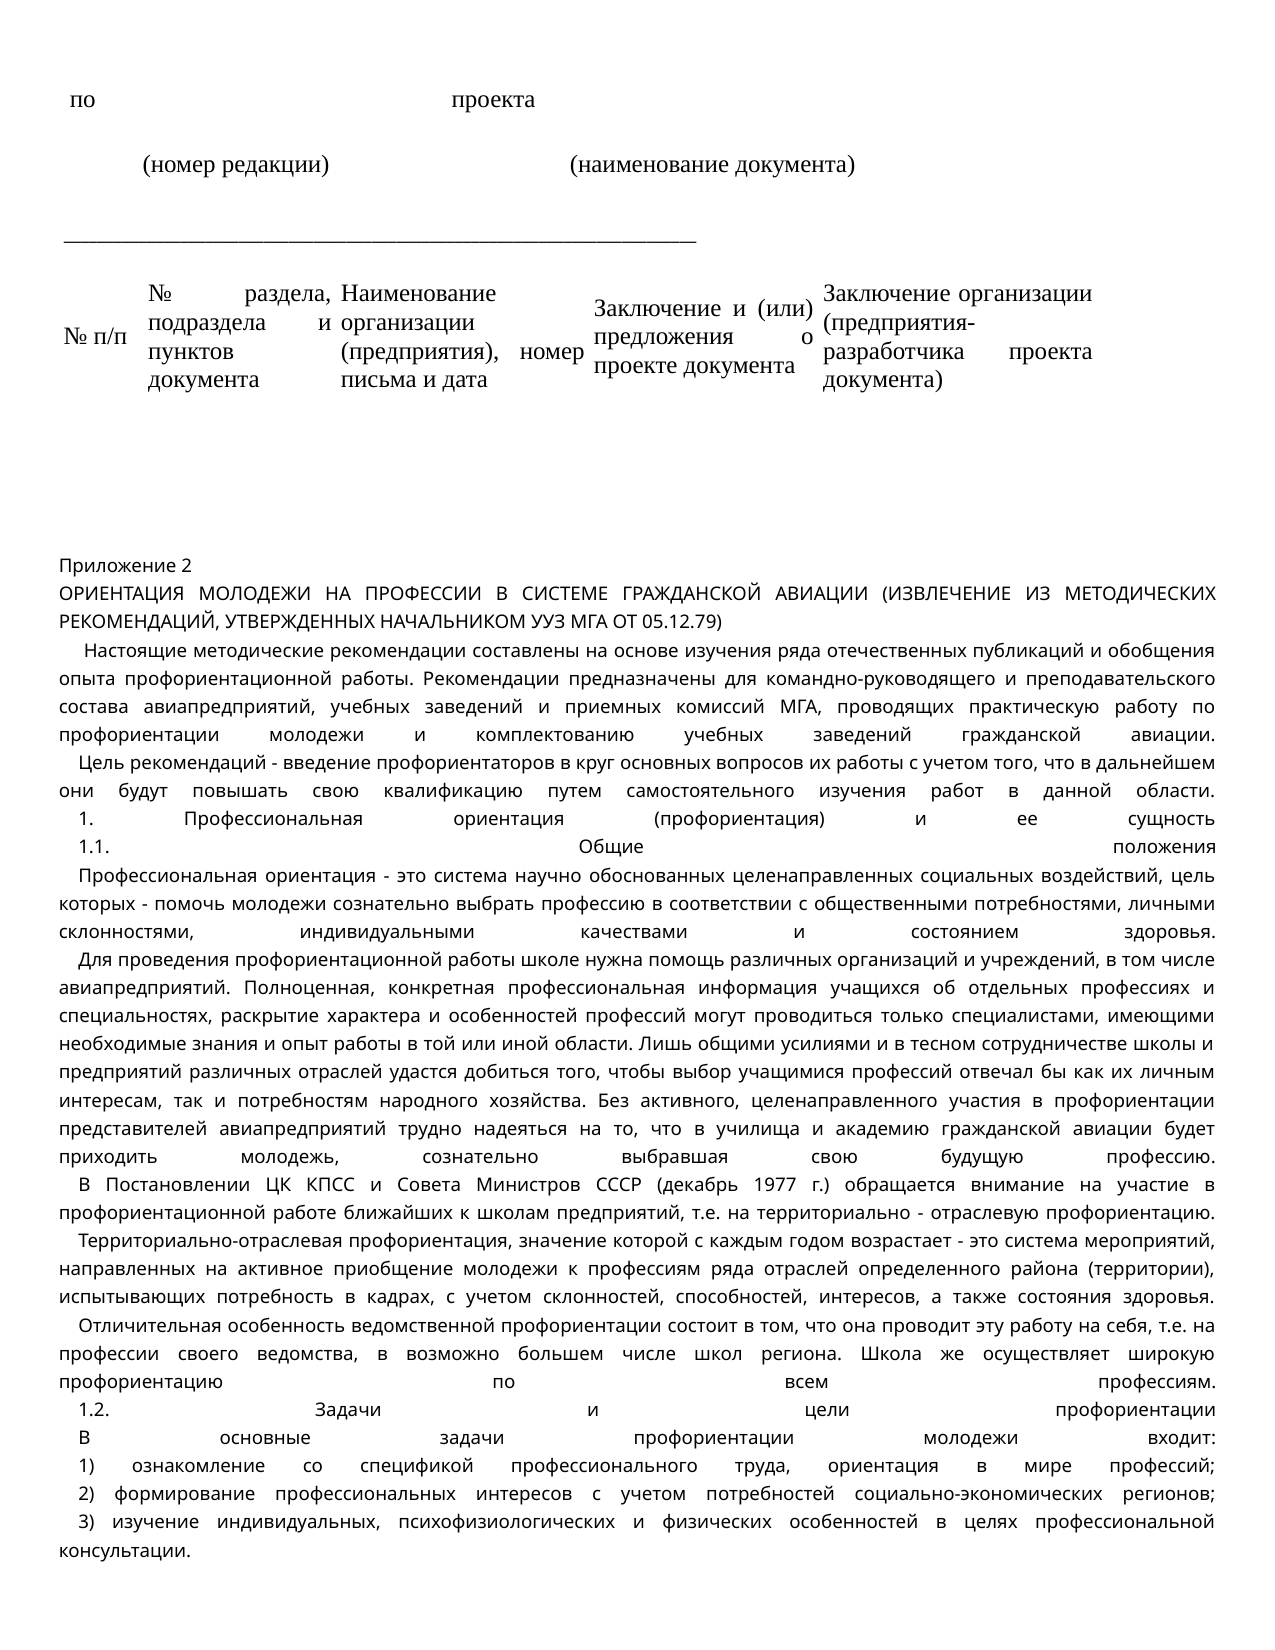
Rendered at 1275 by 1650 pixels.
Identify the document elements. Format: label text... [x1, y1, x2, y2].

text Настоящие методические рекомендации составлены на основе изучения ряда отечественных публикаций и обобщения опыта профориентационной работы. Рекомендации предназначены для командно-руководящего и преподавательского состава авиапредприятий, учебных заведений и приемных комиссий МГА, проводящих практическую работу по профориентации молодежи и комплектованию учебных заведений гражданской авиации. Цель рекомендаций - введение профориентаторов в круг основных вопросов их работы с учетом того, что в дальнейшем они будут повышать свою квалификацию путем самостоятельного изучения работ в данной области. 1. Профессиональная ориентация (профориентация) и ее сущность 1.1. Общие положения Профессиональная ориентация - это система научно обоснованных целенаправленных социальных воздействий, цель которых - помочь молодежи сознательно выбрать профессию в соответствии с общественными потребностями, личными склонностями, индивидуальными качествами и состоянием здоровья. Для проведения профориентационной работы школе нужна помощь различных организаций и учреждений, в том числе авиапредприятий. Полноценная, конкретная профессиональная информация учащихся об отдельных профессиях и специальностях, раскрытие характера и особенностей профессий могут проводиться только специалистами, имеющими необходимые знания и опыт работы в той или иной области. Лишь общими усилиями и в тесном сотрудничестве школы и предприятий различных отраслей удастся добиться того, чтобы выбор учащимися профессий отвечал бы как их личным интересам, так и потребностям народного хозяйства. Без активного, целенаправленного участия в профориентации представителей авиапредприятий трудно надеяться на то, что в училища и академию гражданской авиации будет приходить молодежь, сознательно выбравшая свою будущую профессию. В Постановлении ЦК КПСС и Совета Министров СССР (декабрь 1977 г.) обращается внимание на участие в профориентационной работе ближайших к школам предприятий, т.е. на территориально - отраслевую профориентацию. Территориально-отраслевая профориентация, значение которой с каждым годом возрастает - это система мероприятий, направленных на активное приобщение молодежи к профессиям ряда отраслей определенного района (территории), испытывающих потребность в кадрах, с учетом склонностей, способностей, интересов, а также состояния здоровья. Отличительная особенность ведомственной профориентации состоит в том, что она проводит эту работу на себя, т.е. на профессии своего ведомства, в возможно большем числе школ региона. Школа же осуществляет широкую профориентацию по всем профессиям. 1.2. Задачи и цели профориентации В основные задачи профориентации молодежи входит: 1) ознакомление со спецификой профессионального труда, ориентация в мире профессий; 2) формирование профессиональных интересов с учетом потребностей социально-экономических регионов; 3) изучение индивидуальных, психофизиологических и физических особенностей в целях профессиональной консультации. [58, 634, 1216, 1591]
table_cell [143, 398, 336, 436]
table_header Заключение организации (предприятия- разработчика проекта документа) [818, 274, 1097, 398]
table_header Заключение и (или) предложения о проекте документа [589, 274, 818, 398]
table_cell [818, 398, 1097, 436]
table_cell [589, 398, 818, 436]
table_header по [59, 59, 131, 139]
table_header № раздела, подраздела и пунктов документа [143, 274, 336, 398]
table_header Наименование организации (предприятия), номер письма и дата [336, 274, 589, 398]
table_header [559, 59, 949, 139]
table_cell (номер редакции) [131, 139, 440, 189]
text Приложение 2 [58, 549, 1216, 577]
table_cell [440, 139, 558, 189]
table_cell [59, 398, 143, 436]
text ____________________________________________________________________________ [58, 189, 1216, 274]
table_header [131, 59, 440, 139]
table_header проекта [440, 59, 558, 139]
text ОРИЕНТАЦИЯ МОЛОДЕЖИ НА ПРОФЕССИИ В СИСТЕМЕ ГРАЖДАНСКОЙ АВИАЦИИ (ИЗВЛЕЧЕНИЕ ИЗ МЕТОДИЧЕСКИХ РЕКОМЕНДАЦИЙ, УТВЕРЖДЕННЫХ НАЧАЛЬНИКОМ УУЗ МГА ОТ 05.12.79) [58, 577, 1216, 634]
table_cell [336, 398, 589, 436]
table_cell (наименование документа) [559, 139, 949, 189]
table_cell [59, 139, 131, 189]
table_header № п/п [59, 274, 143, 398]
